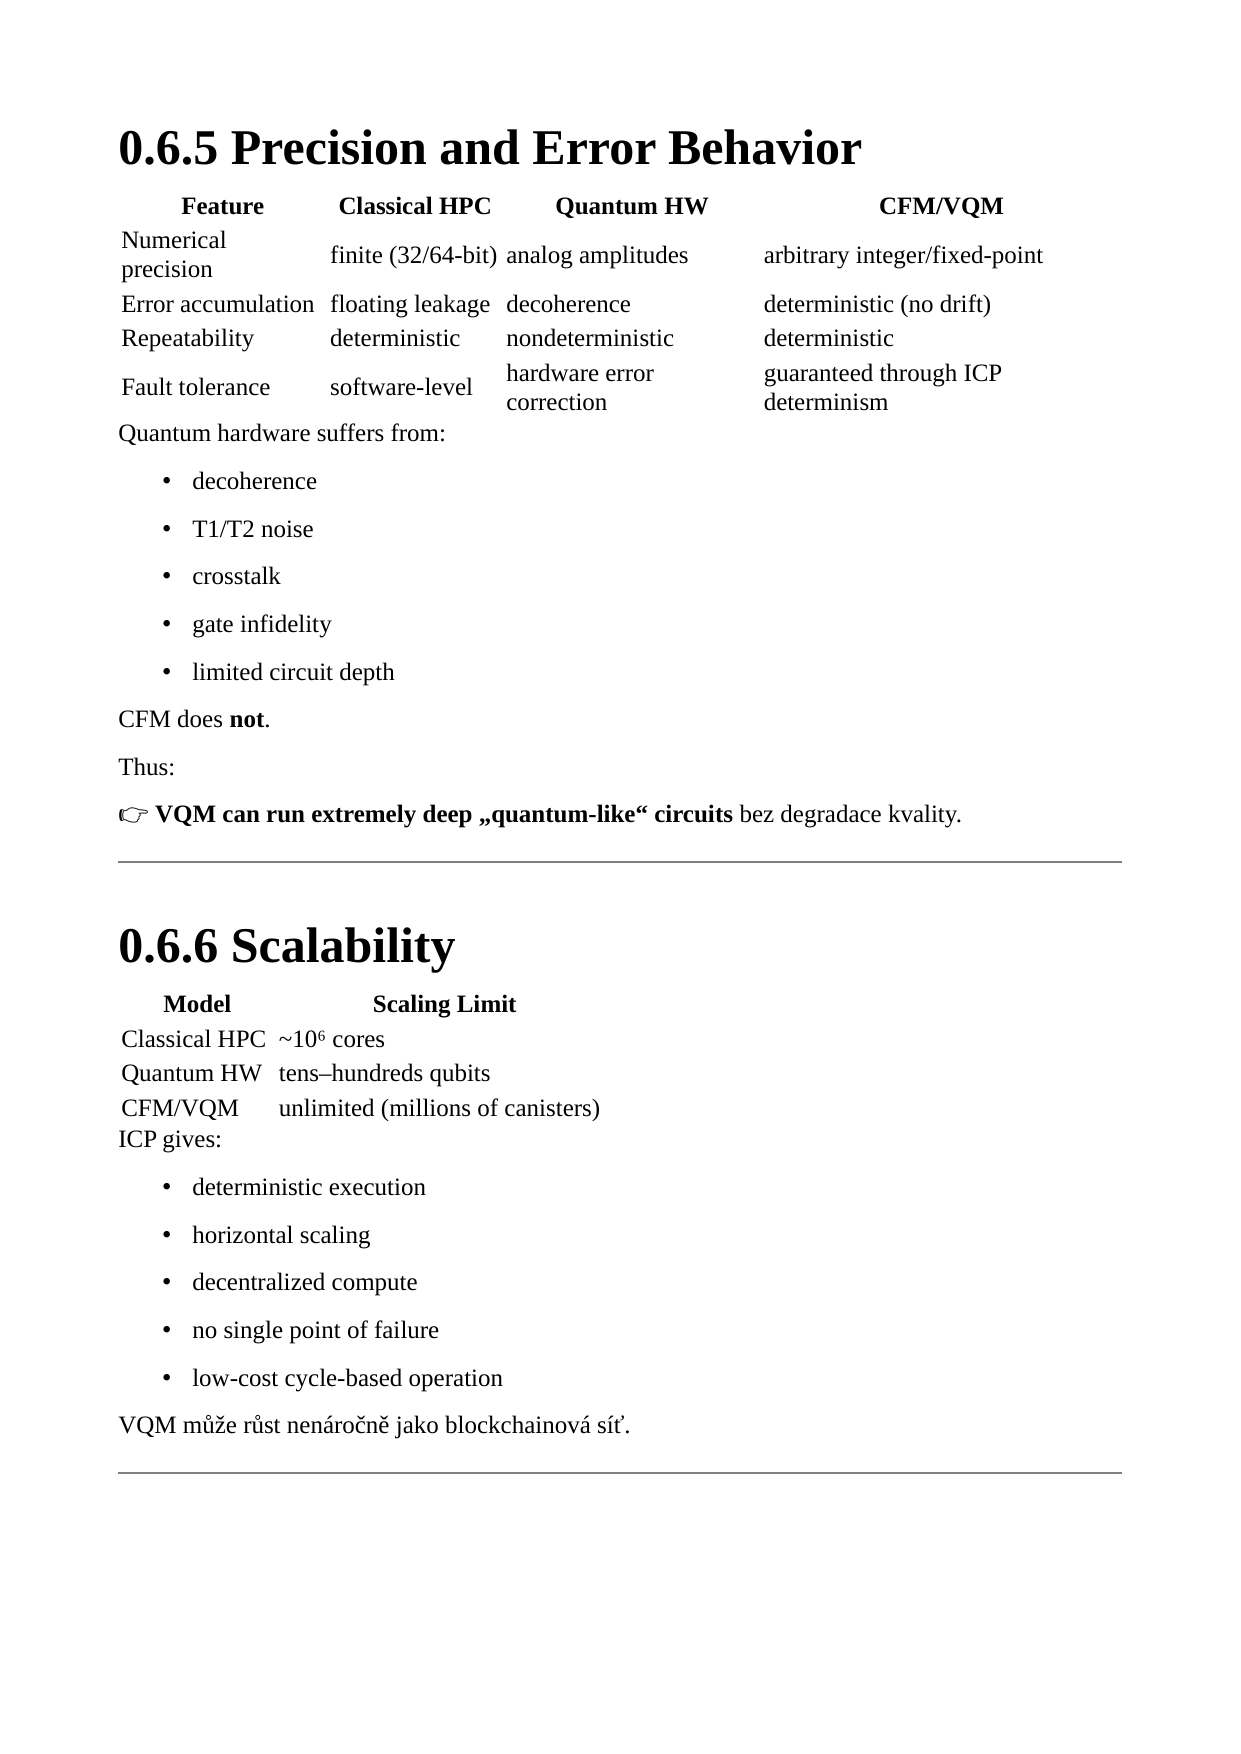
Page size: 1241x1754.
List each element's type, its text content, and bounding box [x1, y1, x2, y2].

table_cell ~10⁶ cores [276, 1021, 613, 1055]
list limited circuit depth [162, 657, 1122, 685]
table_cell arbitrary integer/fixed-point [761, 223, 1122, 286]
table_cell deterministic (no drift) [761, 286, 1122, 321]
text 👉 VQM can run extremely deep „quantum-like“ circuits bez degradace kvality. [118, 799, 1122, 828]
table_cell Classical HPC [118, 1021, 276, 1055]
table_cell software-level [327, 355, 503, 418]
text Thus: [118, 752, 1122, 781]
subtitle 0.6.6 Scalability [118, 916, 1122, 974]
table_cell Numerical precision [118, 223, 327, 286]
list decoherence [162, 466, 1122, 495]
table_cell guaranteed through ICP determinism [761, 355, 1122, 418]
text CFM does not. [118, 704, 1122, 733]
text Quantum hardware suffers from: [118, 418, 1122, 447]
list decentralized compute [162, 1267, 1122, 1296]
list gate infidelity [162, 609, 1122, 638]
text VQM může růst nenáročně jako blockchainová síť. [118, 1410, 1122, 1439]
table_cell finite (32/64-bit) [327, 223, 503, 286]
table_cell Fault tolerance [118, 355, 327, 418]
table_cell Repeatability [118, 321, 327, 355]
list horizontal scaling [162, 1220, 1122, 1248]
table_cell CFM/VQM [118, 1090, 276, 1124]
table_cell Quantum HW [118, 1055, 276, 1090]
table_cell deterministic [327, 321, 503, 355]
list low-cost cycle-based operation [162, 1363, 1122, 1391]
list deterministic execution [162, 1172, 1122, 1201]
text ICP gives: [118, 1124, 1122, 1153]
list T1/T2 noise [162, 514, 1122, 542]
table_header CFM/VQM [761, 188, 1122, 223]
list crosstalk [162, 561, 1122, 590]
table_header Quantum HW [503, 188, 761, 223]
table_cell analog amplitudes [503, 223, 761, 286]
table_cell floating leakage [327, 286, 503, 321]
subtitle 0.6.5 Precision and Error Behavior [118, 118, 1122, 176]
table_header Feature [118, 188, 327, 223]
table_cell nondeterministic [503, 321, 761, 355]
table_cell unlimited (millions of canisters) [276, 1090, 613, 1124]
table_cell decoherence [503, 286, 761, 321]
list no single point of failure [162, 1315, 1122, 1344]
table_header Scaling Limit [276, 986, 613, 1021]
table_cell hardware error correction [503, 355, 761, 418]
table_cell deterministic [761, 321, 1122, 355]
table_header Classical HPC [327, 188, 503, 223]
table_cell tens–hundreds qubits [276, 1055, 613, 1090]
table_header Model [118, 986, 276, 1021]
table_cell Error accumulation [118, 286, 327, 321]
